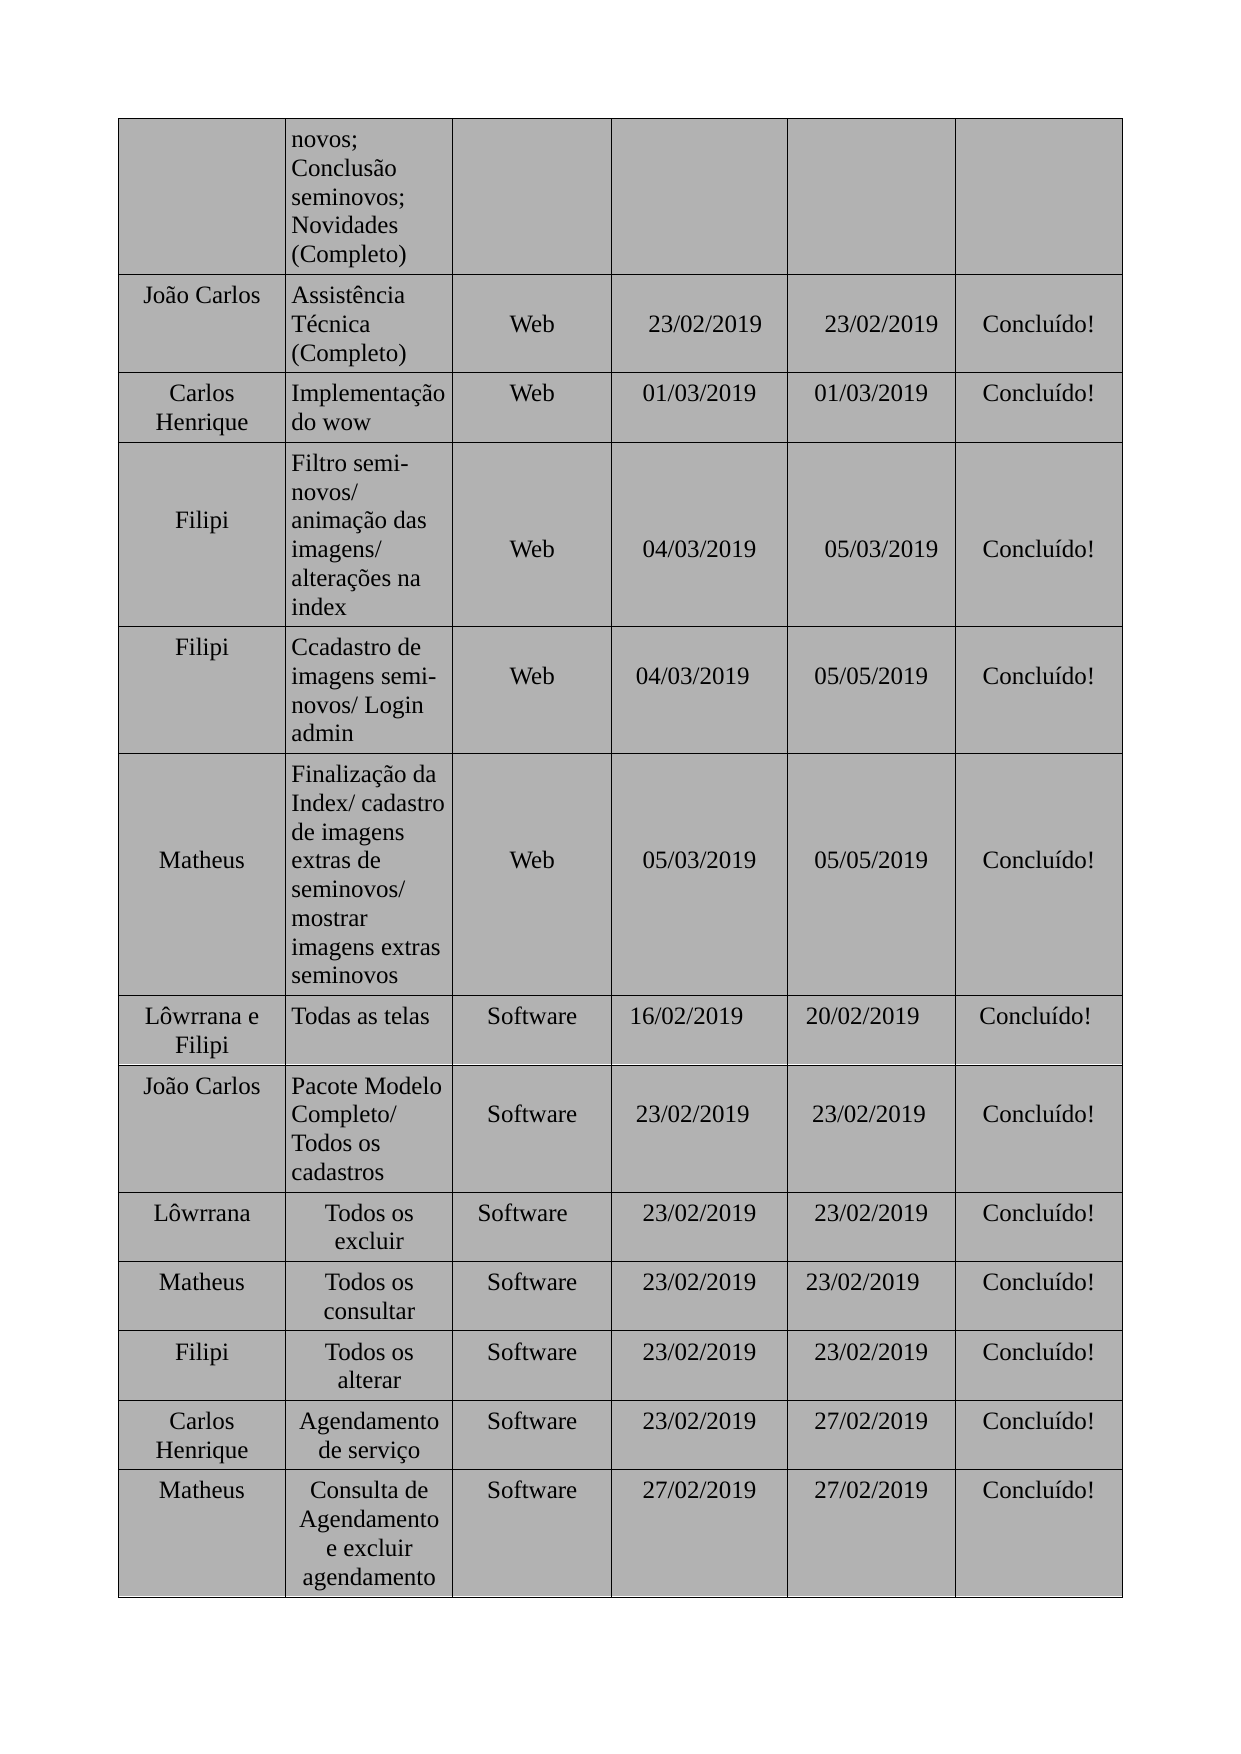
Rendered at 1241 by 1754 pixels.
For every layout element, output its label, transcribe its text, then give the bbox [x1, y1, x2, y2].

table_cell 05/03/2019 [612, 754, 787, 995]
table_cell Web [453, 754, 611, 995]
table_cell Finalização da Index/ cadastro de imagens extras de seminovos/ mostrar imagens extras seminovos [286, 754, 452, 995]
table_cell Concluído! [956, 1331, 1122, 1400]
table_cell João Carlos [119, 1066, 285, 1191]
table_cell Lôwrrana [119, 1193, 285, 1261]
table_cell Filipi [119, 443, 285, 626]
table_cell Web [453, 443, 611, 626]
table_cell Software [453, 1470, 611, 1596]
table_cell Software [453, 1262, 611, 1330]
table_cell Filipi [119, 627, 285, 753]
table_cell Todos os excluir [286, 1193, 452, 1261]
table_cell Todas as telas [286, 996, 452, 1064]
table_cell 01/03/2019 [612, 373, 787, 442]
table_cell 05/03/2019 [788, 443, 955, 626]
table_cell Todos os consultar [286, 1262, 452, 1330]
table_cell Software [453, 996, 611, 1064]
table_cell Concluído! [956, 754, 1122, 995]
table_cell [453, 119, 611, 274]
table_cell [612, 119, 787, 274]
table_cell Web [453, 627, 611, 753]
table_cell Concluído! [956, 1193, 1122, 1261]
table_cell 16/02/2019 [612, 996, 787, 1064]
table_cell 23/02/2019 [612, 1401, 787, 1469]
table_cell 23/02/2019 [788, 1066, 955, 1191]
table_cell João Carlos [119, 275, 285, 372]
table_cell Concluído! [956, 1066, 1122, 1191]
table_cell Matheus [119, 1470, 285, 1596]
table_cell 23/02/2019 [788, 1193, 955, 1261]
table_cell Software [453, 1331, 611, 1400]
table_cell Concluído! [956, 627, 1122, 753]
table_cell 27/02/2019 [788, 1470, 955, 1596]
table_cell Concluído! [956, 1401, 1122, 1469]
table_cell Implementação do wow [286, 373, 452, 442]
table_cell 05/05/2019 [788, 627, 955, 753]
table_cell 23/02/2019 [612, 1193, 787, 1261]
table_cell Web [453, 275, 611, 372]
table_cell Carlos Henrique [119, 373, 285, 442]
table_cell Filtro semi-novos/ animação das imagens/ alterações na index [286, 443, 452, 626]
table_cell 23/02/2019 [612, 1066, 787, 1191]
table_cell [956, 119, 1122, 274]
table_cell novos; Conclusão seminovos; Novidades (Completo) [286, 119, 452, 274]
table_cell Assistência Técnica (Completo) [286, 275, 452, 372]
table_cell Concluído! [956, 373, 1122, 442]
table_cell 27/02/2019 [788, 1401, 955, 1469]
table_cell 23/02/2019 [788, 275, 955, 372]
table_cell 23/02/2019 [788, 1262, 955, 1330]
table_cell Pacote Modelo Completo/ Todos os cadastros [286, 1066, 452, 1191]
table_cell 04/03/2019 [612, 443, 787, 626]
table_cell 23/02/2019 [612, 1331, 787, 1400]
table_cell 27/02/2019 [612, 1470, 787, 1596]
table_cell [788, 119, 955, 274]
table_cell 20/02/2019 [788, 996, 955, 1064]
table_cell 04/03/2019 [612, 627, 787, 753]
table_cell 05/05/2019 [788, 754, 955, 995]
table_cell 23/02/2019 [612, 275, 787, 372]
table_cell 23/02/2019 [612, 1262, 787, 1330]
table_cell Software [453, 1401, 611, 1469]
table_cell Filipi [119, 1331, 285, 1400]
table_cell Concluído! [956, 275, 1122, 372]
table_cell [119, 119, 285, 274]
table_cell Concluído! [956, 443, 1122, 626]
table_cell Todos os alterar [286, 1331, 452, 1400]
table_cell Agendamento de serviço [286, 1401, 452, 1469]
table_cell 23/02/2019 [788, 1331, 955, 1400]
table_cell Consulta de Agendamento e excluir agendamento [286, 1470, 452, 1596]
table_cell Matheus [119, 754, 285, 995]
table_cell Concluído! [956, 1262, 1122, 1330]
table_cell Carlos Henrique [119, 1401, 285, 1469]
table_cell Software [453, 1193, 611, 1261]
table_cell Ccadastro de imagens semi-novos/ Login admin [286, 627, 452, 753]
table_cell Matheus [119, 1262, 285, 1330]
table_cell Software [453, 1066, 611, 1191]
table_cell Concluído! [956, 996, 1122, 1064]
table_cell 01/03/2019 [788, 373, 955, 442]
table_cell Concluído! [956, 1470, 1122, 1596]
table_cell Web [453, 373, 611, 442]
table_cell Lôwrrana e Filipi [119, 996, 285, 1064]
